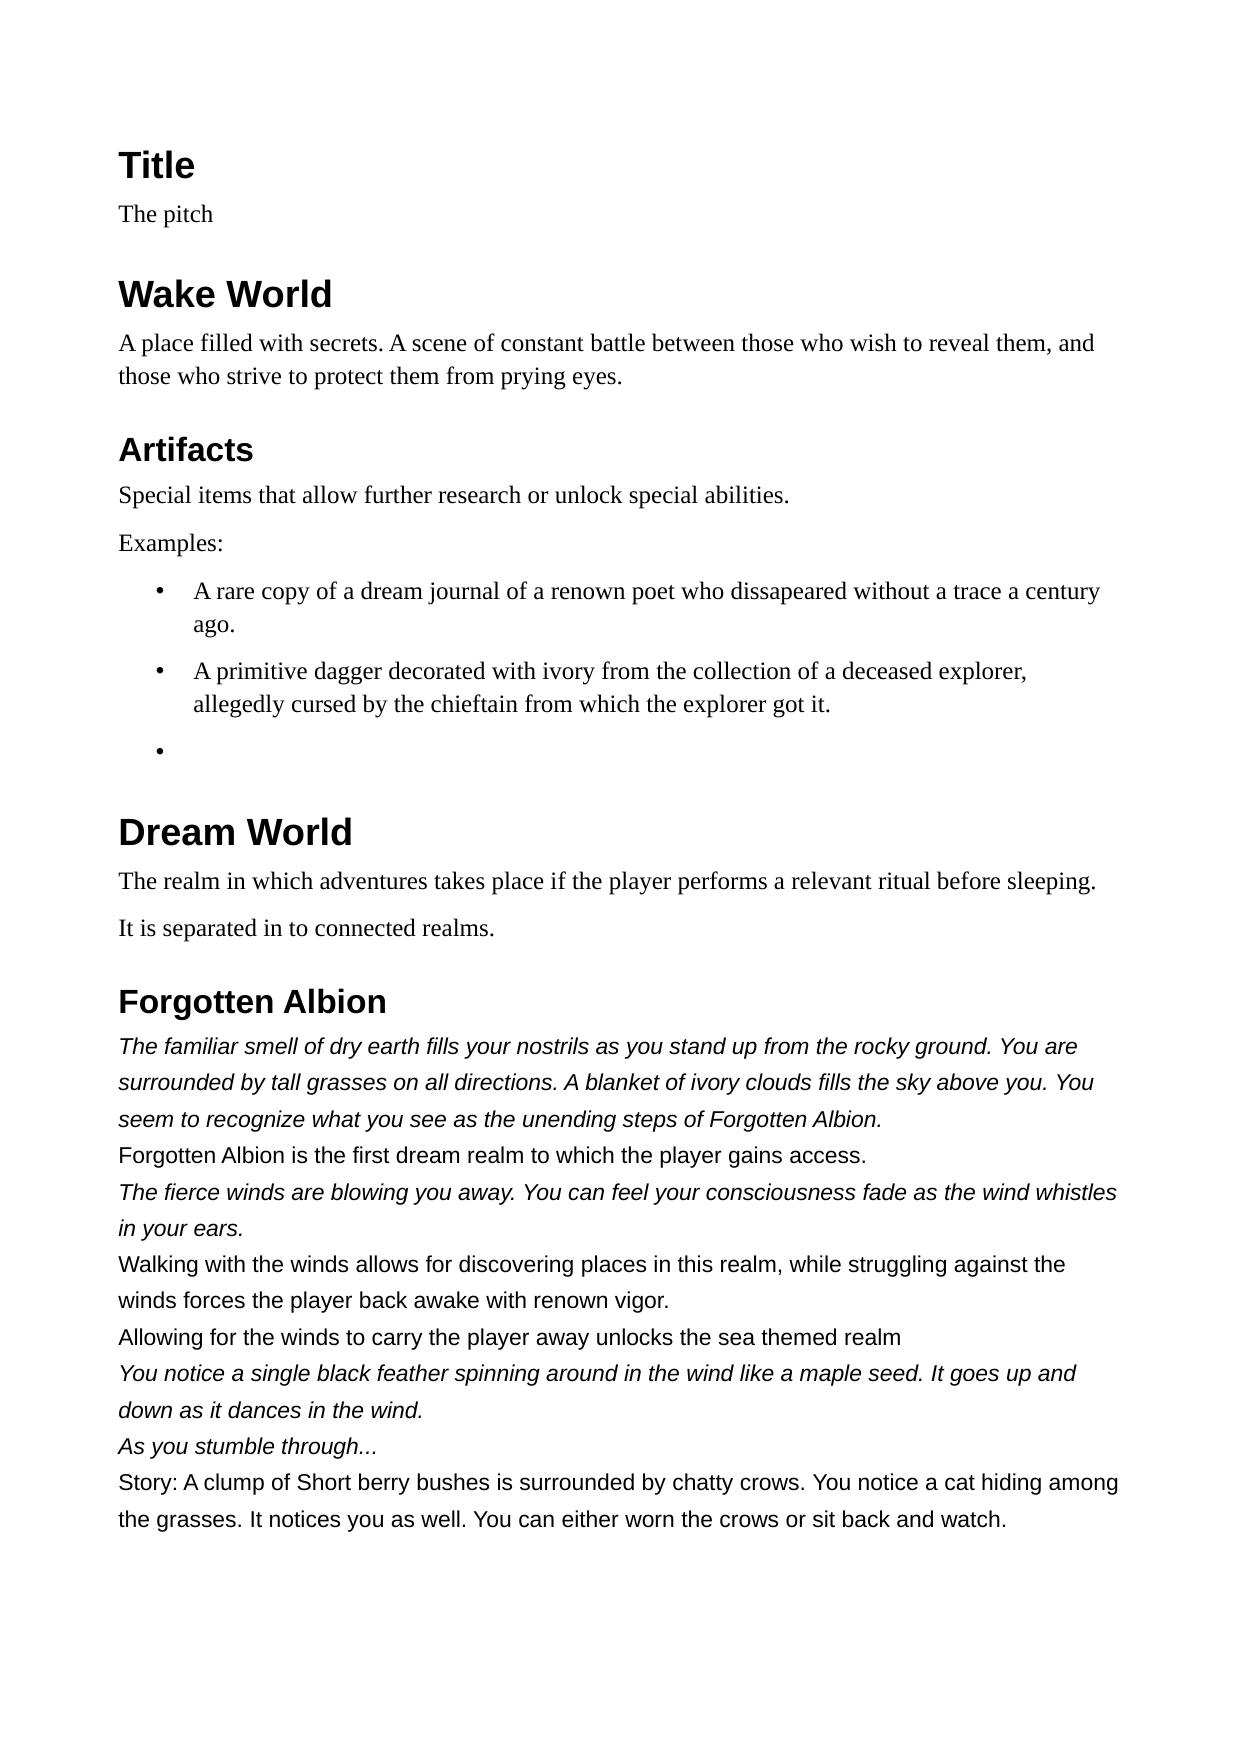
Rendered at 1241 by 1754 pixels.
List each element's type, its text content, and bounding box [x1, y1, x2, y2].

text The familiar smell of dry earth fills your nostrils as you stand up from the rocky ground. You are surrounded by tall grasses on all directions. A blanket of ivory clouds fills the sky above you. You seem to recognize what you see as the unending steps of Forgotten Albion. [118, 1033, 1122, 1132]
subtitle Wake World [118, 272, 1122, 316]
text A place filled with secrets. A scene of constant battle between those who wish to reveal them, and those who strive to protect them from prying eyes. [118, 328, 1122, 390]
text Walking with the winds allows for discovering places in this realm, while struggling against the winds forces the player back awake with renown vigor. [118, 1251, 1122, 1314]
text You notice a single black feather spinning around in the wind like a maple seed. It goes up and down as it dances in the wind. [118, 1360, 1122, 1423]
text Allowing for the winds to carry the player away unlocks the sea themed realm [118, 1324, 1122, 1350]
text Forgotten Albion is the first dream realm to which the player gains access. [118, 1142, 1122, 1168]
text The pitch [118, 199, 1122, 228]
subtitle Dream World [118, 810, 1122, 853]
text Examples: [118, 528, 1122, 557]
list A primitive dagger decorated with ivory from the collection of a deceased explorer, allegedly cursed by the chieftain from which the explorer got it. [156, 656, 1122, 718]
text Story: A clump of Short berry bushes is surrounded by chatty crows. You notice a cat hiding among the grasses. It notices you as well. You can either worn the crows or sit back and watch. [118, 1469, 1122, 1532]
text As you stumble through... [118, 1433, 1122, 1459]
text Special items that allow further research or unlock special abilities. [118, 481, 1122, 509]
subtitle Title [118, 143, 1122, 187]
subtitle Forgotten Albion [118, 982, 1122, 1021]
text The realm in which adventures takes place if the player performs a relevant ritual before sleeping. [118, 866, 1122, 894]
list A rare copy of a dream journal of a renown poet who dissapeared without a trace a century ago. [156, 576, 1122, 638]
text It is separated in to connected realms. [118, 913, 1122, 942]
subtitle Artifacts [118, 429, 1122, 468]
text The fierce winds are blowing you away. You can feel your consciousness fade as the wind whistles in your ears. [118, 1178, 1122, 1241]
